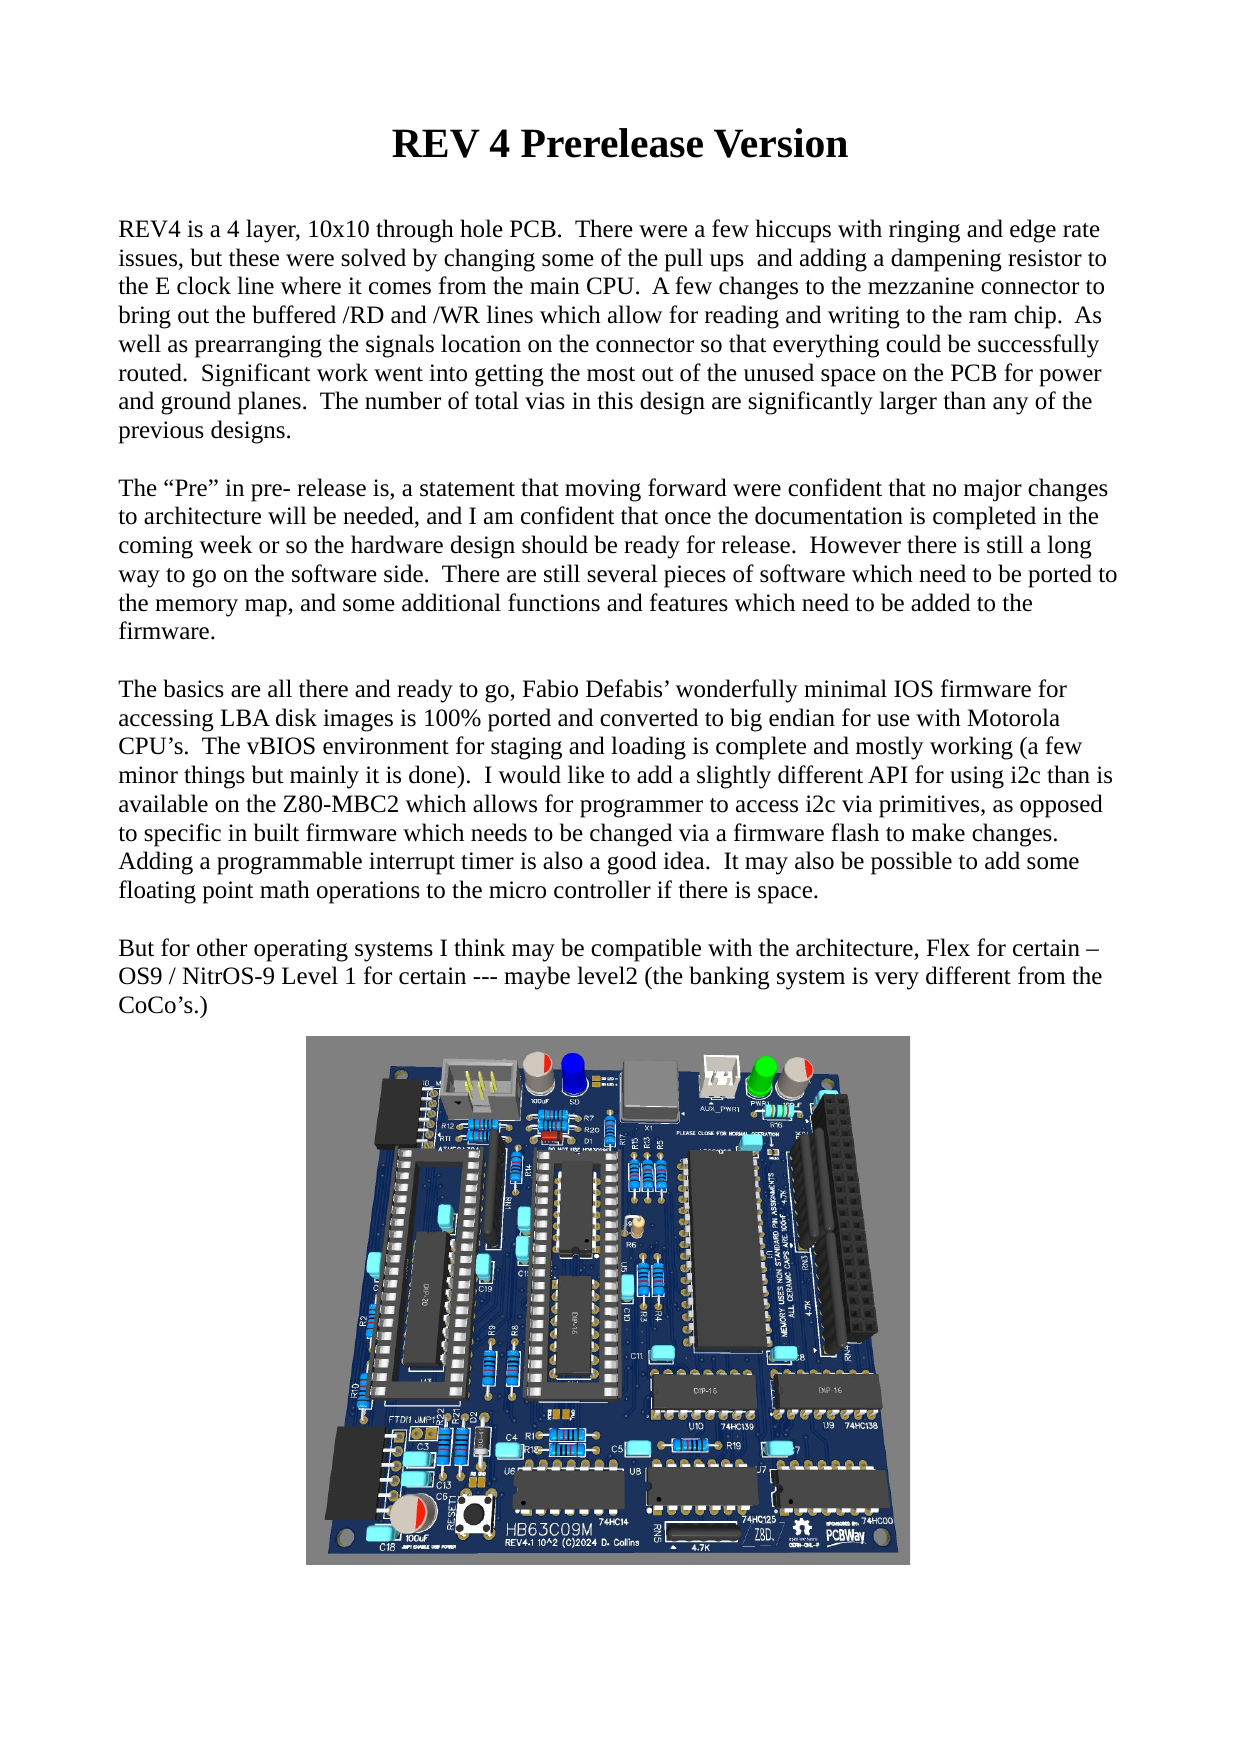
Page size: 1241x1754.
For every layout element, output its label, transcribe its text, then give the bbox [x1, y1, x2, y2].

text REV4 is a 4 layer, 10x10 through hole PCB. There were a few hiccups with ringing and edge rate issues, but these were solved by changing some of the pull ups and adding a dampening resistor to the E clock line where it comes from the main CPU. A few changes to the mezzanine connector to bring out the buffered /RD and /WR lines which allow for reading and writing to the ram chip. As well as prearranging the signals location on the connector so that everything could be successfully routed. Significant work went into getting the most out of the unused space on the PCB for power and ground planes. The number of total vias in this design are significantly larger than any of the previous designs. [118, 214, 1122, 444]
text REV 4 Prerelease Version [118, 118, 1122, 166]
text The basics are all there and ready to go, Fabio Defabis’ wonderfully minimal IOS firmware for accessing LBA disk images is 100% ported and converted to big endian for use with Motorola CPU’s. The vBIOS environment for staging and loading is complete and mostly working (a few minor things but mainly it is done). I would like to add a slightly different API for using i2c than is available on the Z80-MBC2 which allows for programmer to access i2c via primitives, as opposed to specific in built firmware which needs to be changed via a firmware flash to make changes. Adding a programmable interrupt timer is also a good idea. It may also be possible to add some floating point math operations to the micro controller if there is space. [118, 674, 1122, 904]
text But for other operating systems I think may be compatible with the architecture, Flex for certain – OS9 / NitrOS-9 Level 1 for certain --- maybe level2 (the banking system is very different from the CoCo’s.) [118, 933, 1122, 1019]
picture [306, 1036, 910, 1565]
text The “Pre” in pre- release is, a statement that moving forward were confident that no major changes to architecture will be needed, and I am confident that once the documentation is completed in the coming week or so the hardware design should be ready for release. However there is still a long way to go on the software side. There are still several pieces of software which need to be ported to the memory map, and some additional functions and features which need to be added to the firmware. [118, 473, 1122, 645]
